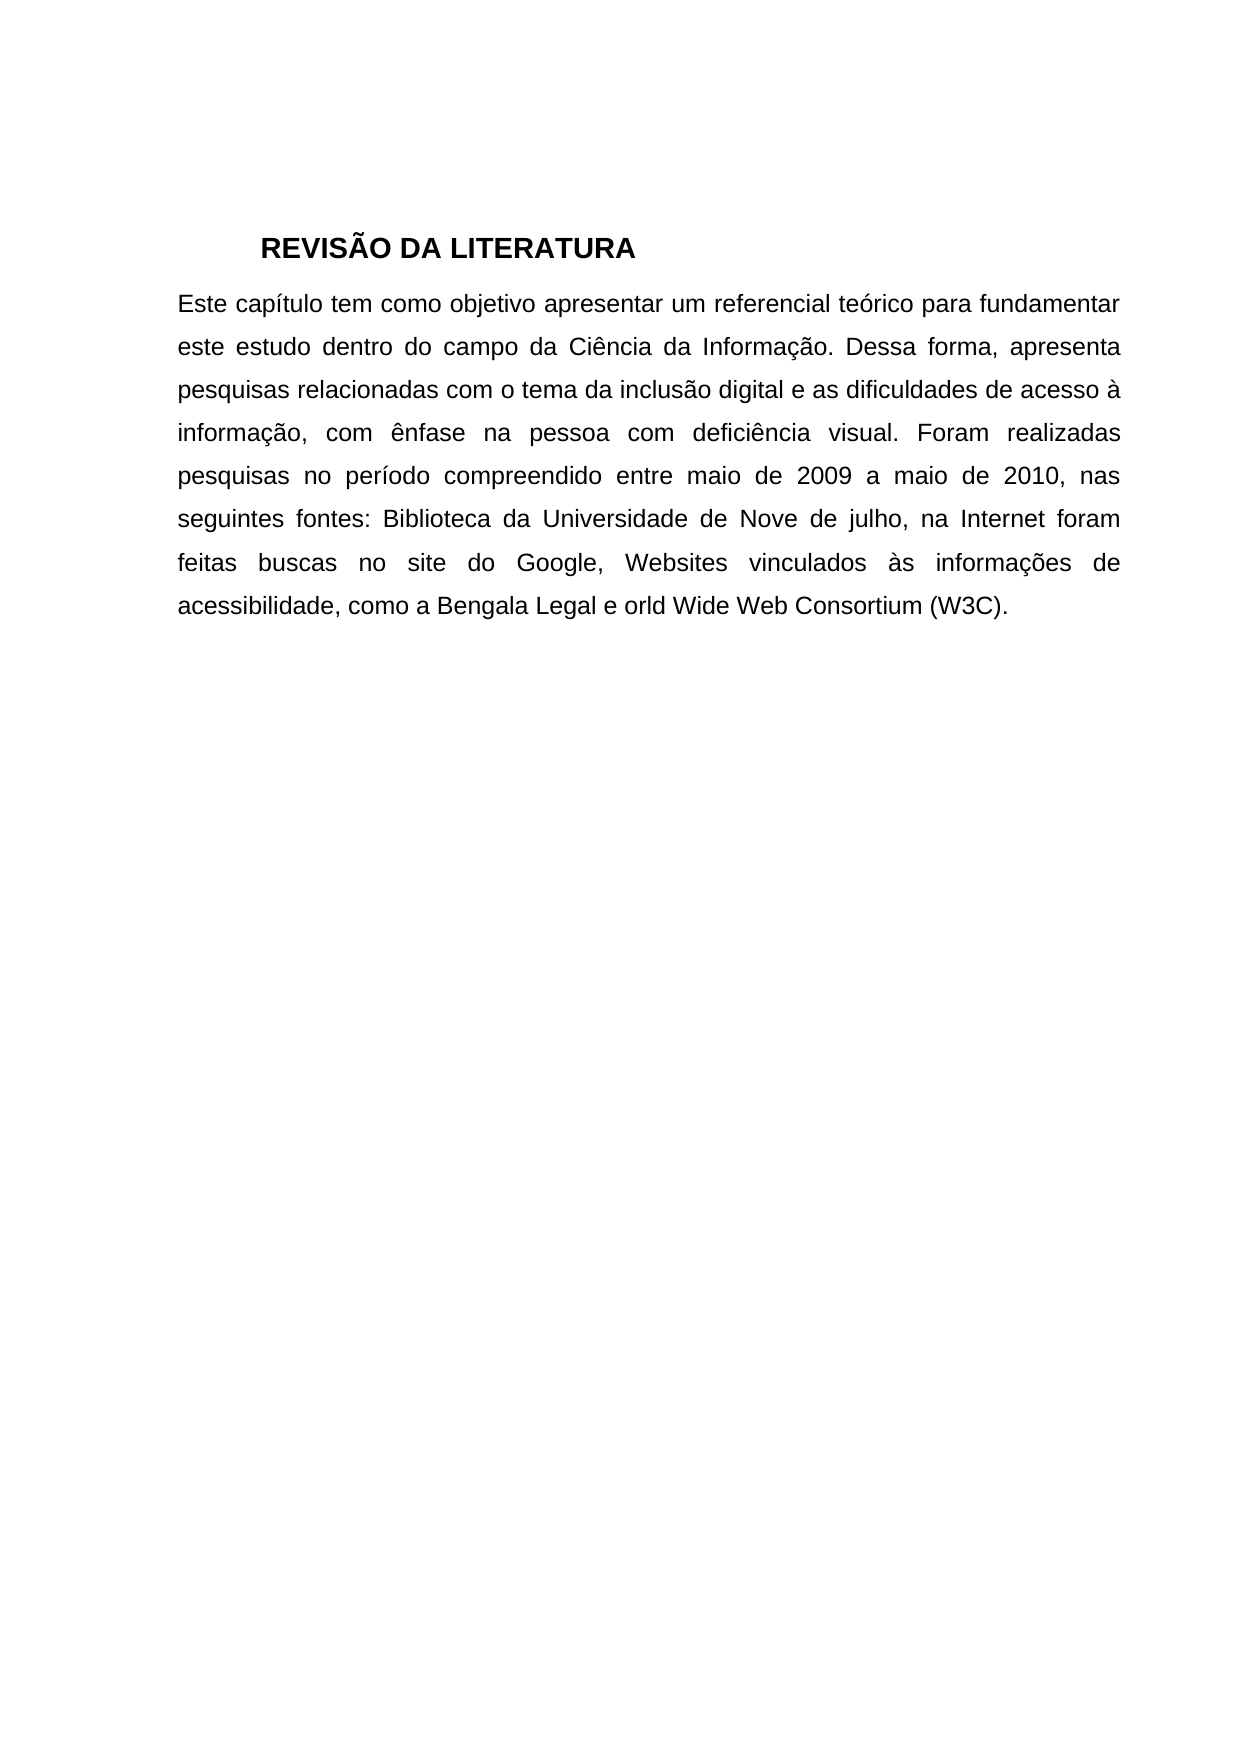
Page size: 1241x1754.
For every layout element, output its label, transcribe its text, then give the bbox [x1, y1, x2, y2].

subtitle REVISÃO DA LITERATURA [177, 231, 1122, 264]
text Este capítulo tem como objetivo apresentar um referencial teórico para fundamentar este estudo dentro do campo da Ciência da Informação. Dessa forma, apresenta pesquisas relacionadas com o tema da inclusão digital e as dificuldades de acesso à informação, com ênfase na pessoa com deficiência visual. Foram realizadas pesquisas no período compreendido entre maio de 2009 a maio de 2010, nas seguintes fontes: Biblioteca da Universidade de Nove de julho, na Internet foram feitas buscas no site do Google, Websites vinculados às informações de acessibilidade, como a Bengala Legal e orld Wide Web Consortium (W3C). [177, 289, 1122, 619]
